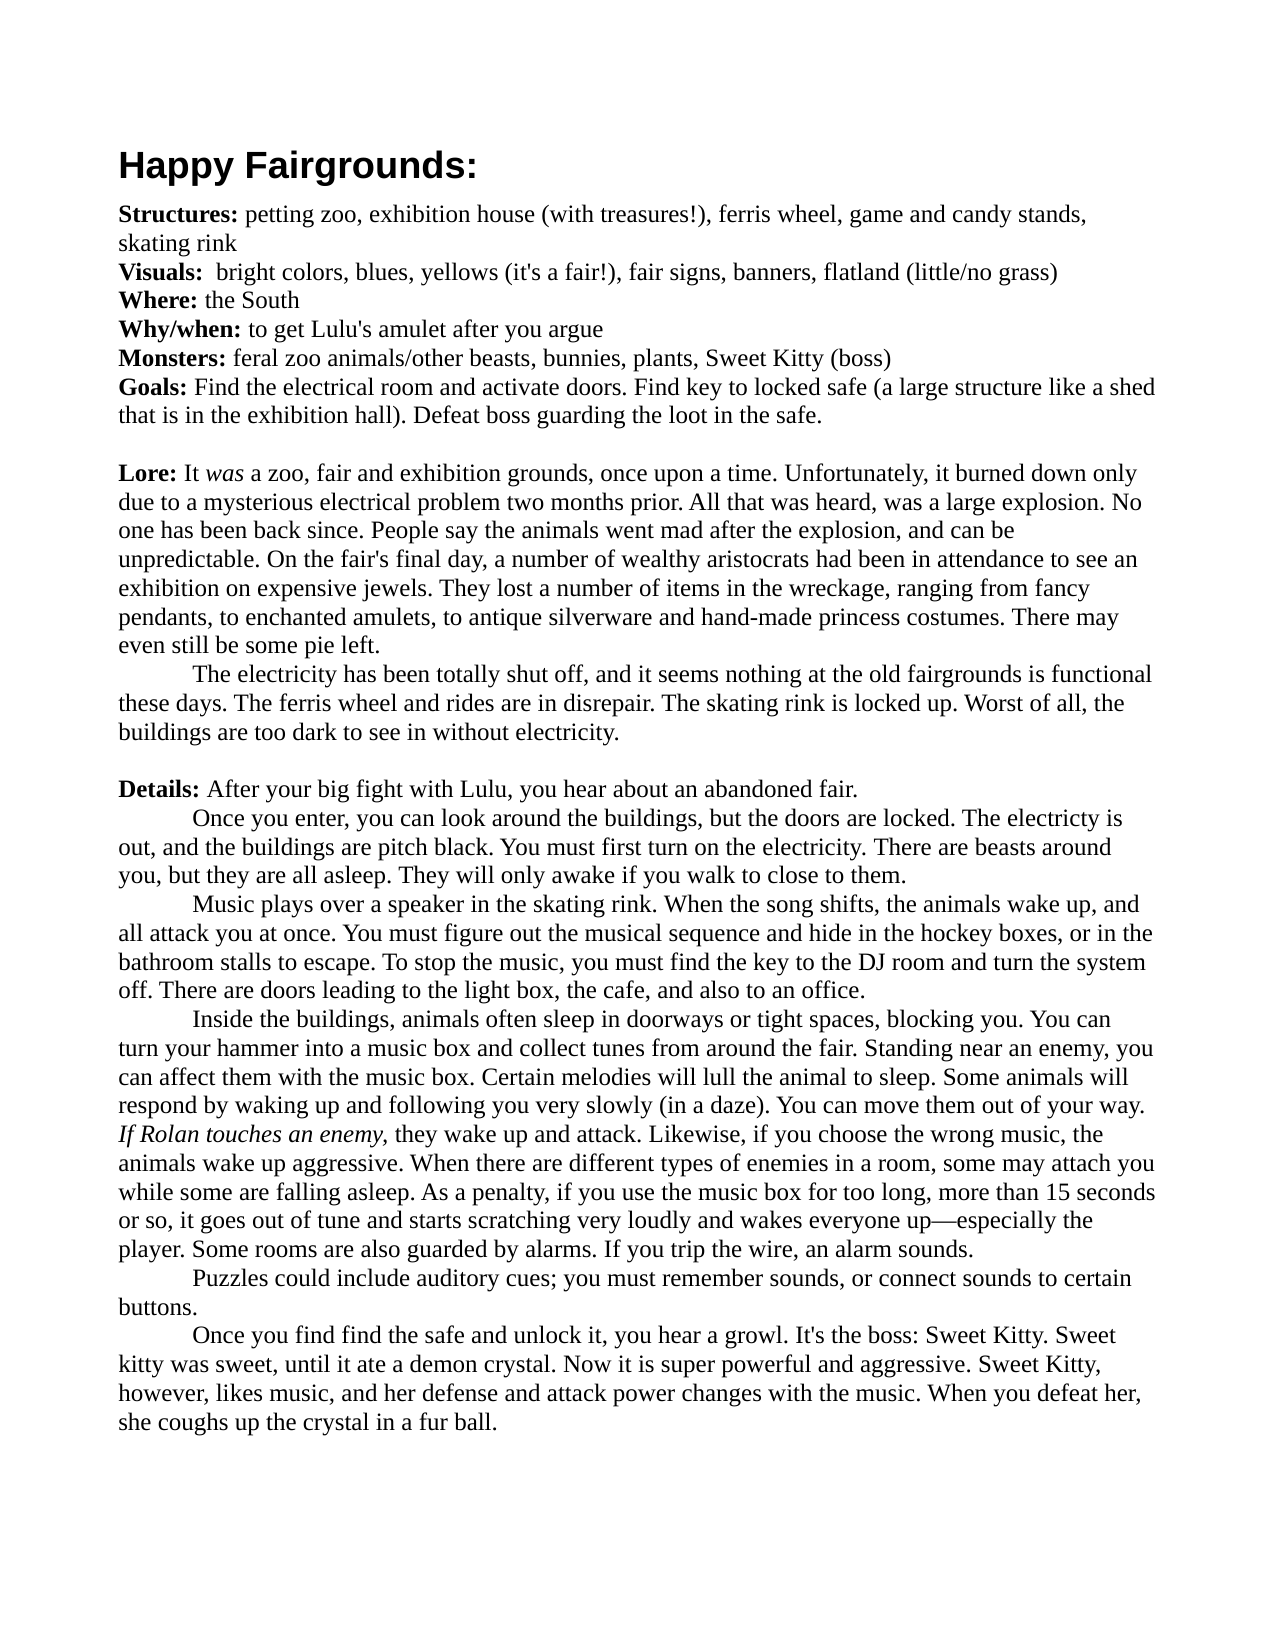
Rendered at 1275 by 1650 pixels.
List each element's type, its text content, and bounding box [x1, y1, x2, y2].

text Monsters: feral zoo animals/other beasts, bunnies, plants, Sweet Kitty (boss) [118, 343, 1157, 372]
text Once you enter, you can look around the buildings, but the doors are locked. The electricty is out, and the buildings are pitch black. You must first turn on the electricity. There are beasts around you, but they are all asleep. They will only awake if you walk to close to them. [118, 803, 1157, 889]
subtitle Happy Fairgrounds: [118, 143, 1157, 187]
text Lore: It was a zoo, fair and exhibition grounds, once upon a time. Unfortunately, it burned down only due to a mysterious electrical problem two months prior. All that was heard, was a large explosion. No one has been back since. People say the animals went mad after the explosion, and can be unpredictable. On the fair's final day, a number of wealthy aristocrats had been in attendance to see an exhibition on expensive jewels. They lost a number of items in the wreckage, ranging from fancy pendants, to enchanted amulets, to antique silverware and hand-made princess costumes. There may even still be some pie left. [118, 458, 1157, 659]
text Structures: petting zoo, exhibition house (with treasures!), ferris wheel, game and candy stands, skating rink [118, 199, 1157, 257]
text Music plays over a speaker in the skating rink. When the song shifts, the animals wake up, and all attack you at once. You must figure out the musical sequence and hide in the hockey boxes, or in the bathroom stalls to escape. To stop the music, you must find the key to the DJ room and turn the system off. There are doors leading to the light box, the cafe, and also to an office. [118, 889, 1157, 1004]
text Visuals: bright colors, blues, yellows (it's a fair!), fair signs, banners, flatland (little/no grass) [118, 257, 1157, 286]
text The electricity has been totally shut off, and it seems nothing at the old fairgrounds is functional these days. The ferris wheel and rides are in disrepair. The skating rink is locked up. Worst of all, the buildings are too dark to see in without electricity. [118, 659, 1157, 746]
text Once you find find the safe and unlock it, you hear a growl. It's the boss: Sweet Kitty. Sweet kitty was sweet, until it ate a demon crystal. Now it is super powerful and aggressive. Sweet Kitty, however, likes music, and her defense and attack power changes with the music. When you defeat her, she coughs up the crystal in a fur ball. [118, 1321, 1157, 1436]
text Where: the South [118, 286, 1157, 314]
text Details: After your big fight with Lulu, you hear about an abandoned fair. [118, 774, 1157, 803]
text Why/when: to get Lulu's amulet after you argue [118, 314, 1157, 343]
text Puzzles could include auditory cues; you must remember sounds, or connect sounds to certain buttons. [118, 1263, 1157, 1321]
text Goals: Find the electrical room and activate doors. Find key to locked safe (a large structure like a shed that is in the exhibition hall). Defeat boss guarding the loot in the safe. [118, 372, 1157, 429]
text Inside the buildings, animals often sleep in doorways or tight spaces, blocking you. You can turn your hammer into a music box and collect tunes from around the fair. Standing near an enemy, you can affect them with the music box. Certain melodies will lull the animal to sleep. Some animals will respond by waking up and following you very slowly (in a daze). You can move them out of your way. If Rolan touches an enemy, they wake up and attack. Likewise, if you choose the wrong music, the animals wake up aggressive. When there are different types of enemies in a room, some may attach you while some are falling asleep. As a penalty, if you use the music box for too long, more than 15 seconds or so, it goes out of tune and starts scratching very loudly and wakes everyone up—especially the player. Some rooms are also guarded by alarms. If you trip the wire, an alarm sounds. [118, 1004, 1157, 1263]
